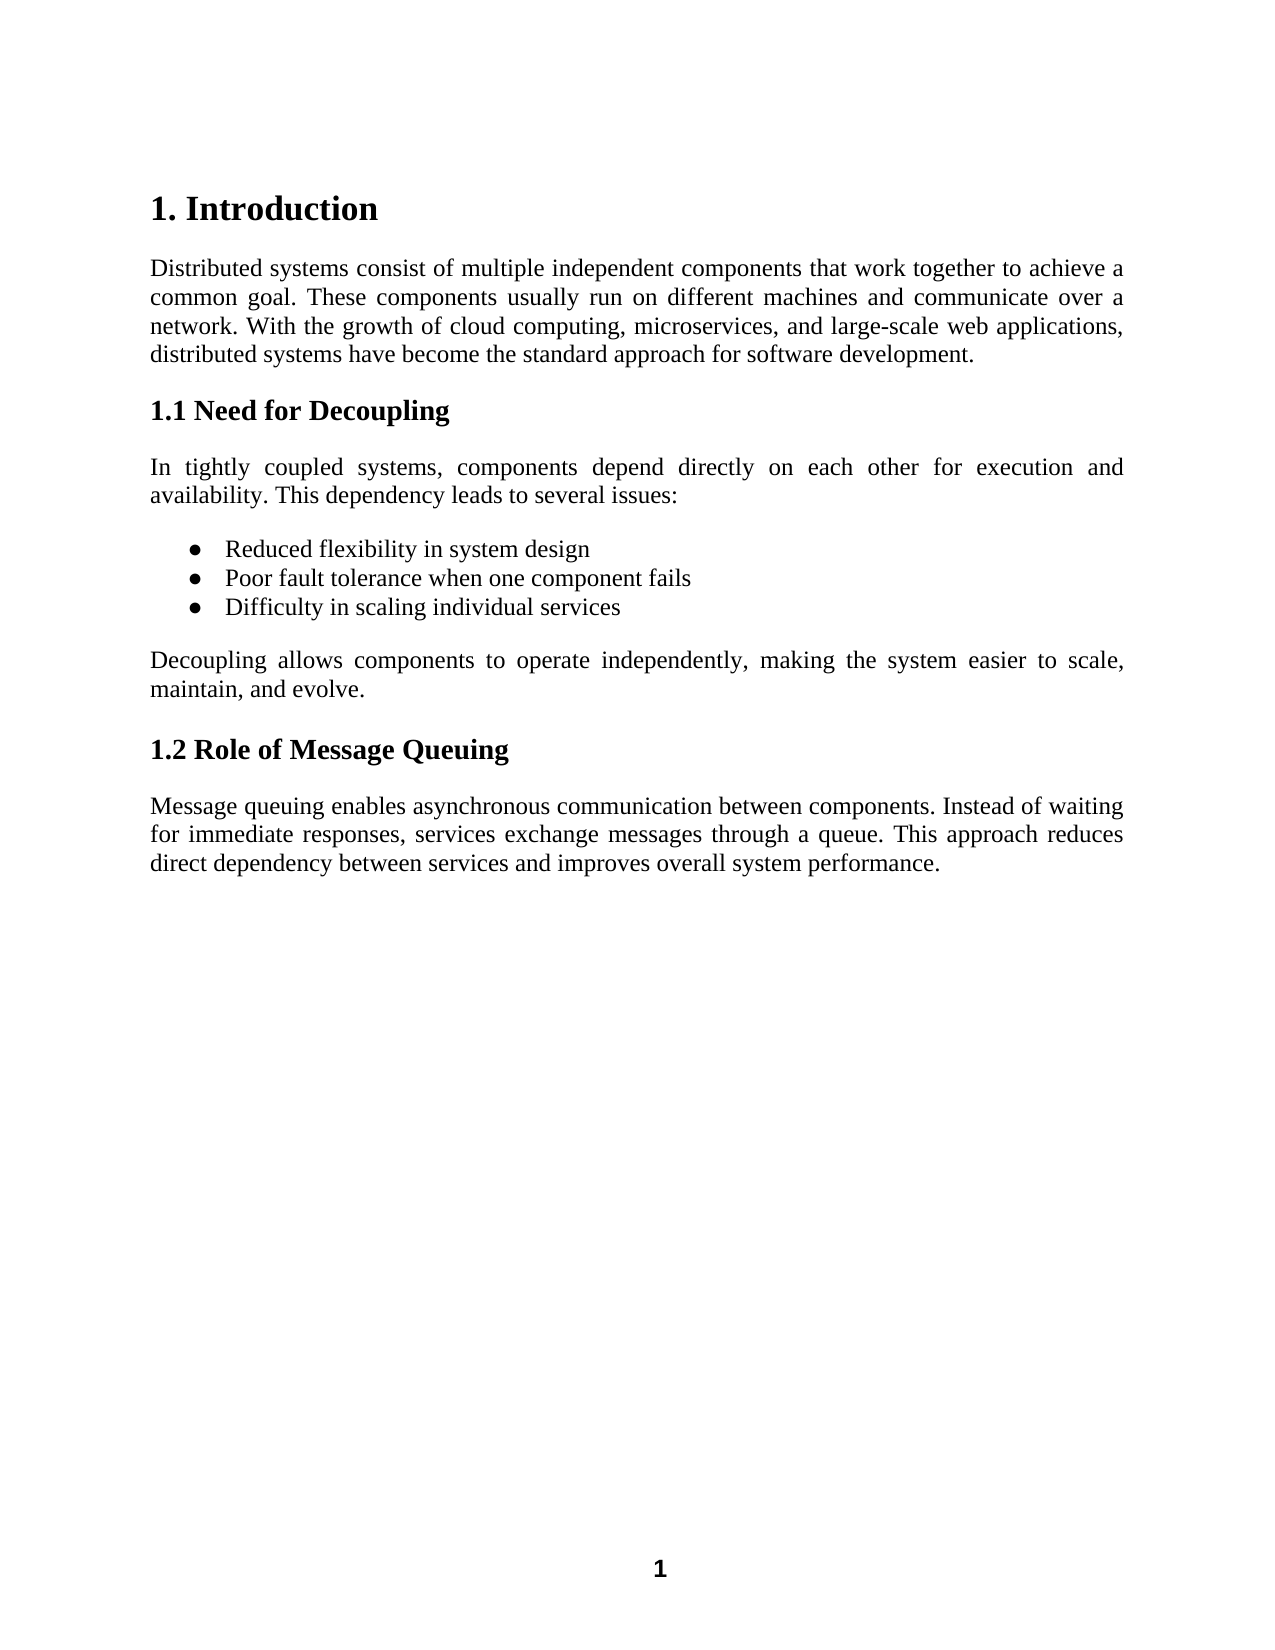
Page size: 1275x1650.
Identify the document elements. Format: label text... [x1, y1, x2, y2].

text In tightly coupled systems, components depend directly on each other for execution and availability. This dependency leads to several issues: [150, 452, 1125, 509]
text Decoupling allows components to operate independently, making the system easier to scale, maintain, and evolve. [150, 646, 1125, 703]
subtitle 1.2 Role of Message Queuing [150, 732, 1125, 766]
text 1.1 Need for Decoupling [150, 393, 1125, 427]
subtitle 1. Introduction [150, 187, 1125, 228]
text Message queuing enables asynchronous communication between components. Instead of waiting for immediate responses, services exchange messages through a queue. This approach reduces direct dependency between services and improves overall system performance. [150, 791, 1125, 877]
list Reduced flexibility in system design [187, 534, 1125, 563]
list Poor fault tolerance when one component fails [187, 563, 1125, 592]
list Difficulty in scaling individual services [187, 592, 1125, 621]
text Distributed systems consist of multiple independent components that work together to achieve a common goal. These components usually run on different machines and communicate over a network. With the growth of cloud computing, microservices, and large-scale web applications, distributed systems have become the standard approach for software development. [150, 253, 1125, 368]
